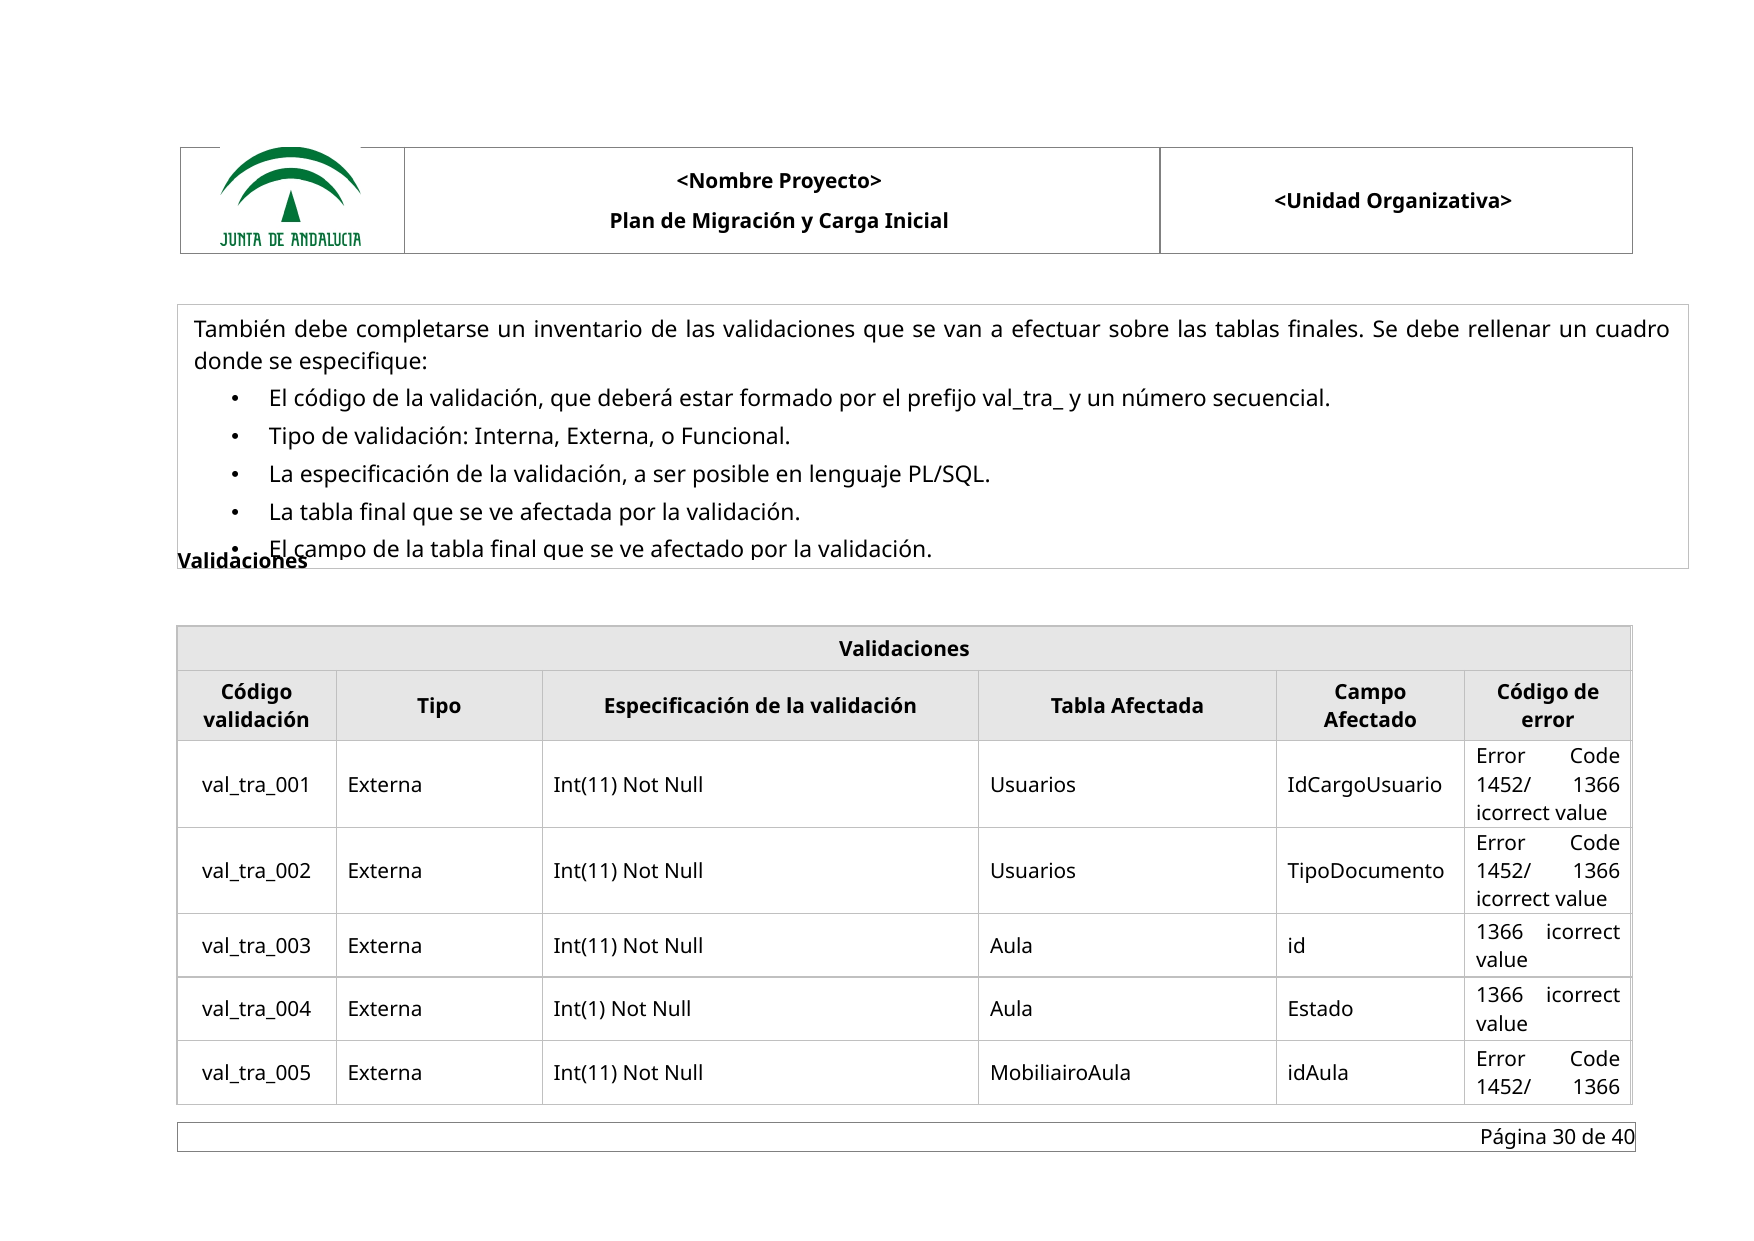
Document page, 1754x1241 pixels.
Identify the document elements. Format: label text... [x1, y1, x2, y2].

list La tabla final que se ve afectada por la validación. [231, 473, 1673, 504]
table_cell Usuarios [979, 741, 1276, 827]
table_cell idAula [1277, 1041, 1464, 1103]
table_cell Externa [337, 741, 542, 827]
table_cell Usuarios [979, 828, 1276, 913]
table_cell id [1277, 914, 1464, 976]
table_cell IdCargoUsuario [1277, 741, 1464, 827]
table_header Validaciones [178, 627, 1630, 670]
table_cell Campo Afectado [1277, 671, 1464, 740]
table_cell Tabla Afectada [979, 671, 1276, 740]
table_cell Externa [337, 914, 542, 976]
table_cell Error Code 1452/ 1366 icorrect value [1465, 741, 1630, 827]
text [177, 569, 1636, 575]
table_cell Estado [1277, 978, 1464, 1040]
list El código de la validación, que deberá estar formado por el prefijo val_tra_ y un número secuencial. [231, 360, 1673, 391]
table_cell Aula [979, 914, 1276, 976]
table_cell val_tra_004 [178, 978, 336, 1040]
table_cell Externa [337, 828, 542, 913]
table_cell val_tra_005 [178, 1041, 336, 1103]
table_cell 1366 icorrect value [1465, 914, 1630, 976]
table_cell Int(11) Not Null [543, 1041, 978, 1103]
table_cell val_tra_003 [178, 914, 336, 976]
table_cell Int(11) Not Null [543, 914, 978, 976]
list El campo de la tabla final que se ve afectado por la validación. [231, 511, 1673, 537]
table_cell MobiliairoAula [979, 1041, 1276, 1103]
table_cell Especificación de la validación [543, 671, 978, 740]
table_cell Código de error [1465, 671, 1630, 740]
table_cell Tipo [337, 671, 542, 740]
table_cell Aula [979, 978, 1276, 1040]
table_cell Error Code 1452/ 1366 icorrect value [1465, 828, 1630, 913]
text [177, 282, 1636, 304]
text Validaciones [178, 305, 1688, 568]
table_cell 1366 icorrect value [1465, 978, 1630, 1040]
list Tipo de validación: Interna, Externa, o Funcional. [231, 398, 1673, 429]
table_cell Int(11) Not Null [543, 741, 978, 827]
list La especificación de la validación, a ser posible en lenguaje PL/SQL. [231, 435, 1673, 467]
table_cell val_tra_002 [178, 828, 336, 913]
table_cell val_tra_001 [178, 741, 336, 827]
table_cell Int(1) Not Null [543, 978, 978, 1040]
text También debe completarse un inventario de las validaciones que se van a efectuar sobre las tablas finales. Se debe rellenar un cuadro donde se especifique: [194, 305, 1673, 353]
table_cell Externa [337, 1041, 542, 1103]
table_cell Código validación [178, 671, 336, 740]
table_cell Int(11) Not Null [543, 828, 978, 913]
table_cell Externa [337, 978, 542, 1040]
table_cell TipoDocumento [1277, 828, 1464, 913]
table_cell Error Code 1452/ 1366 [1465, 1041, 1630, 1103]
